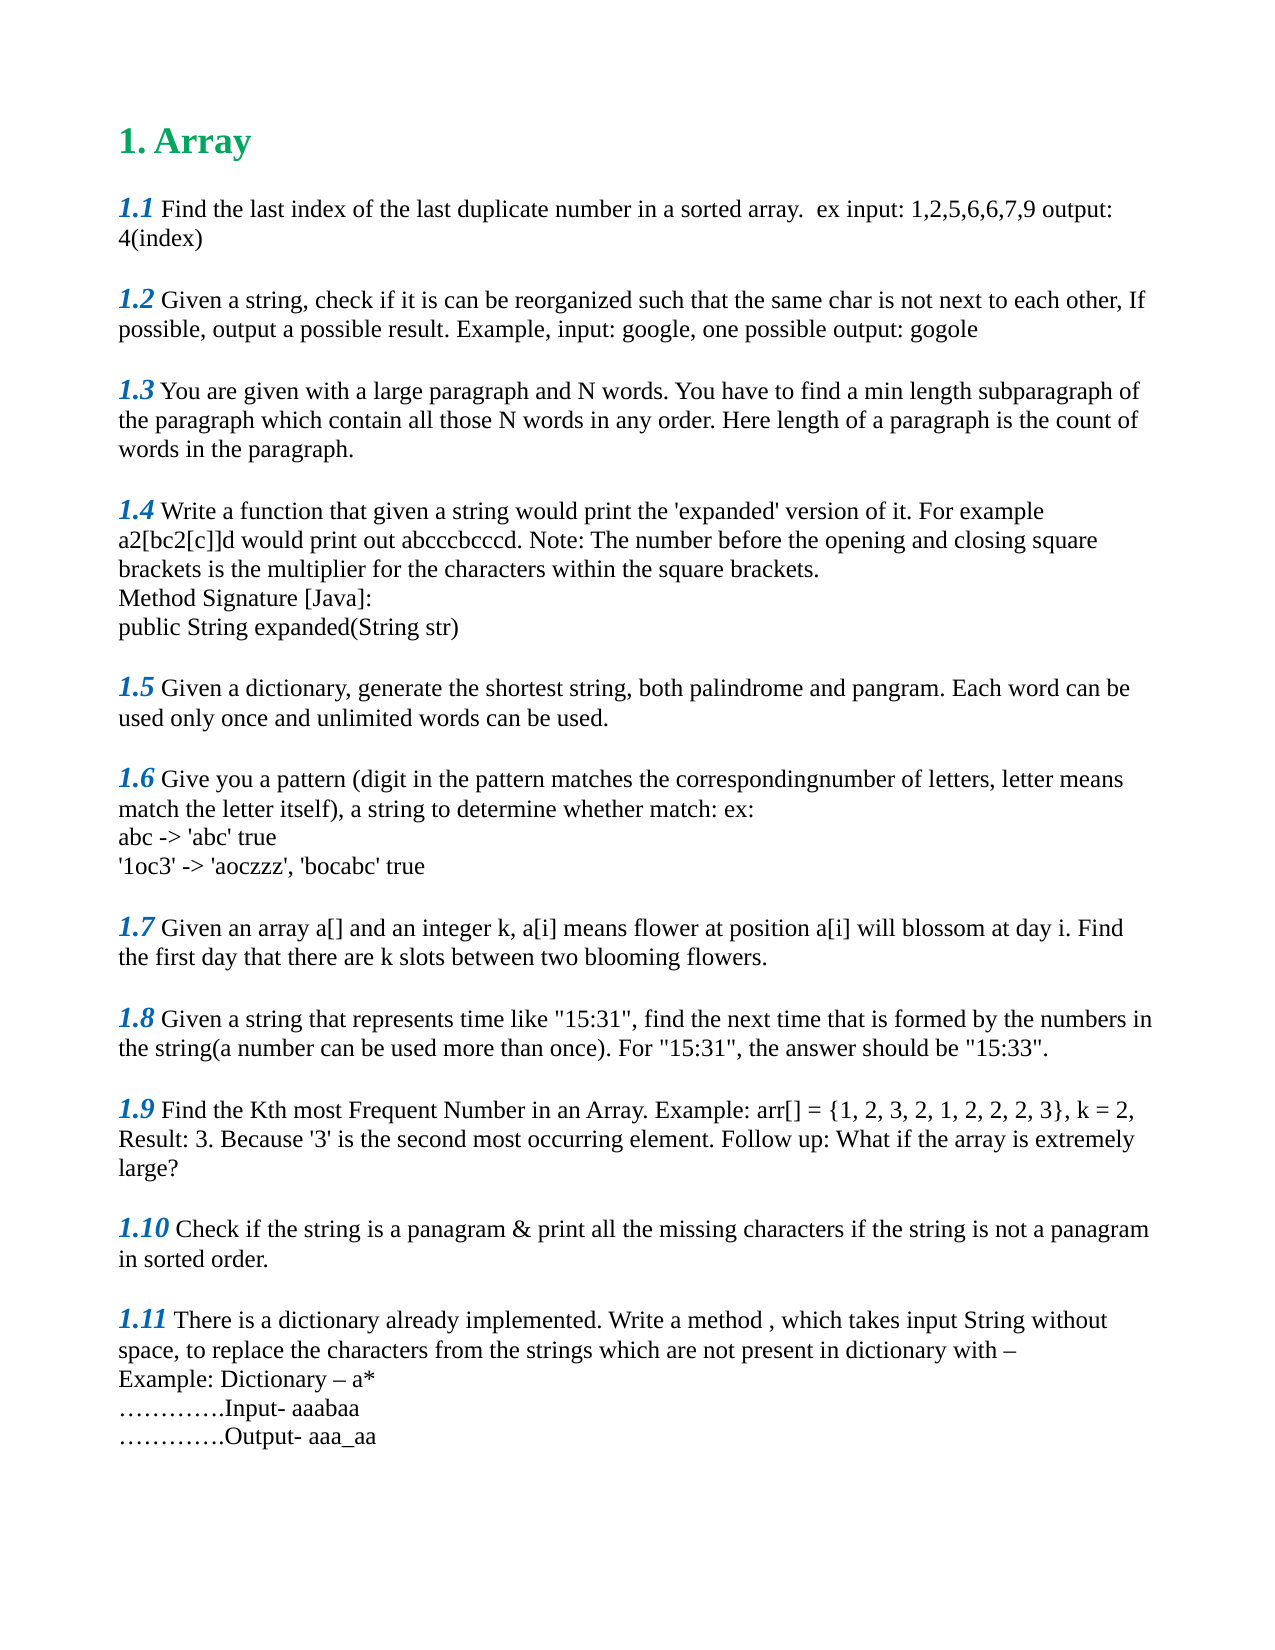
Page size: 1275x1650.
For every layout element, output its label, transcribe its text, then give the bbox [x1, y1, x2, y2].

text Method Signature [Java]: [118, 583, 1157, 612]
text Example: Dictionary – a* [118, 1364, 1157, 1393]
text ………….Input- aaabaa [118, 1393, 1157, 1421]
list 1.2 Given a string, check if it is can be reorganized such that the same char is not next to each other, If possible, output a possible result. Example, input: google, one possible output: gogole [118, 281, 1157, 343]
text public String expanded(String str) 1.5 Given a dictionary, generate the shortest string, both palindrome and pangram. Each word can be used only once and unlimited words can be used. [118, 612, 1157, 731]
text 1.3 You are given with a large paragraph and N words. You have to find a min length subparagraph of the paragraph which contain all those N words in any order. Here length of a paragraph is the count of words in the paragraph. 1.4 Write a function that given a string would print the 'expanded' version of it. For example a2[bc2[c]]d would print out abcccbcccd. Note: The number before the opening and closing square brackets is the multiplier for the characters within the square brackets. [118, 372, 1157, 583]
text ………….Output- aaa_aa [118, 1421, 1157, 1450]
text 1.1 Find the last index of the last duplicate number in a sorted array. ex input: 1,2,5,6,6,7,9 output: 4(index) [118, 190, 1157, 281]
text 1. Array [118, 118, 1157, 161]
text '1oc3' -> 'aoczzz', 'bocabc' true 1.7 Given an array a[] and an integer k, a[i] means flower at position a[i] will blossom at day i. Find the first day that there are k slots between two blooming flowers. 1.8 Given a string that represents time like "15:31", find the next time that is formed by the numbers in the string(a number can be used more than once). For "15:31", the answer should be "15:33". 1.9 Find the Kth most Frequent Number in an Array. Example: arr[] = {1, 2, 3, 2, 1, 2, 2, 2, 3}, k = 2, Result: 3. Because '3' is the second most occurring element. Follow up: What if the array is extremely large? 1.10 Check if the string is a panagram & print all the missing characters if the string is not a panagram in sorted order. 1.11 There is a dictionary already implemented. Write a method , which takes input String without space, to replace the characters from the strings which are not present in dictionary with – [118, 851, 1157, 1364]
text 1.6 Give you a pattern (digit in the pattern matches the correspondingnumber of letters, letter means match the letter itself), a string to determine whether match: ex: abc -> 'abc' true [118, 760, 1157, 851]
